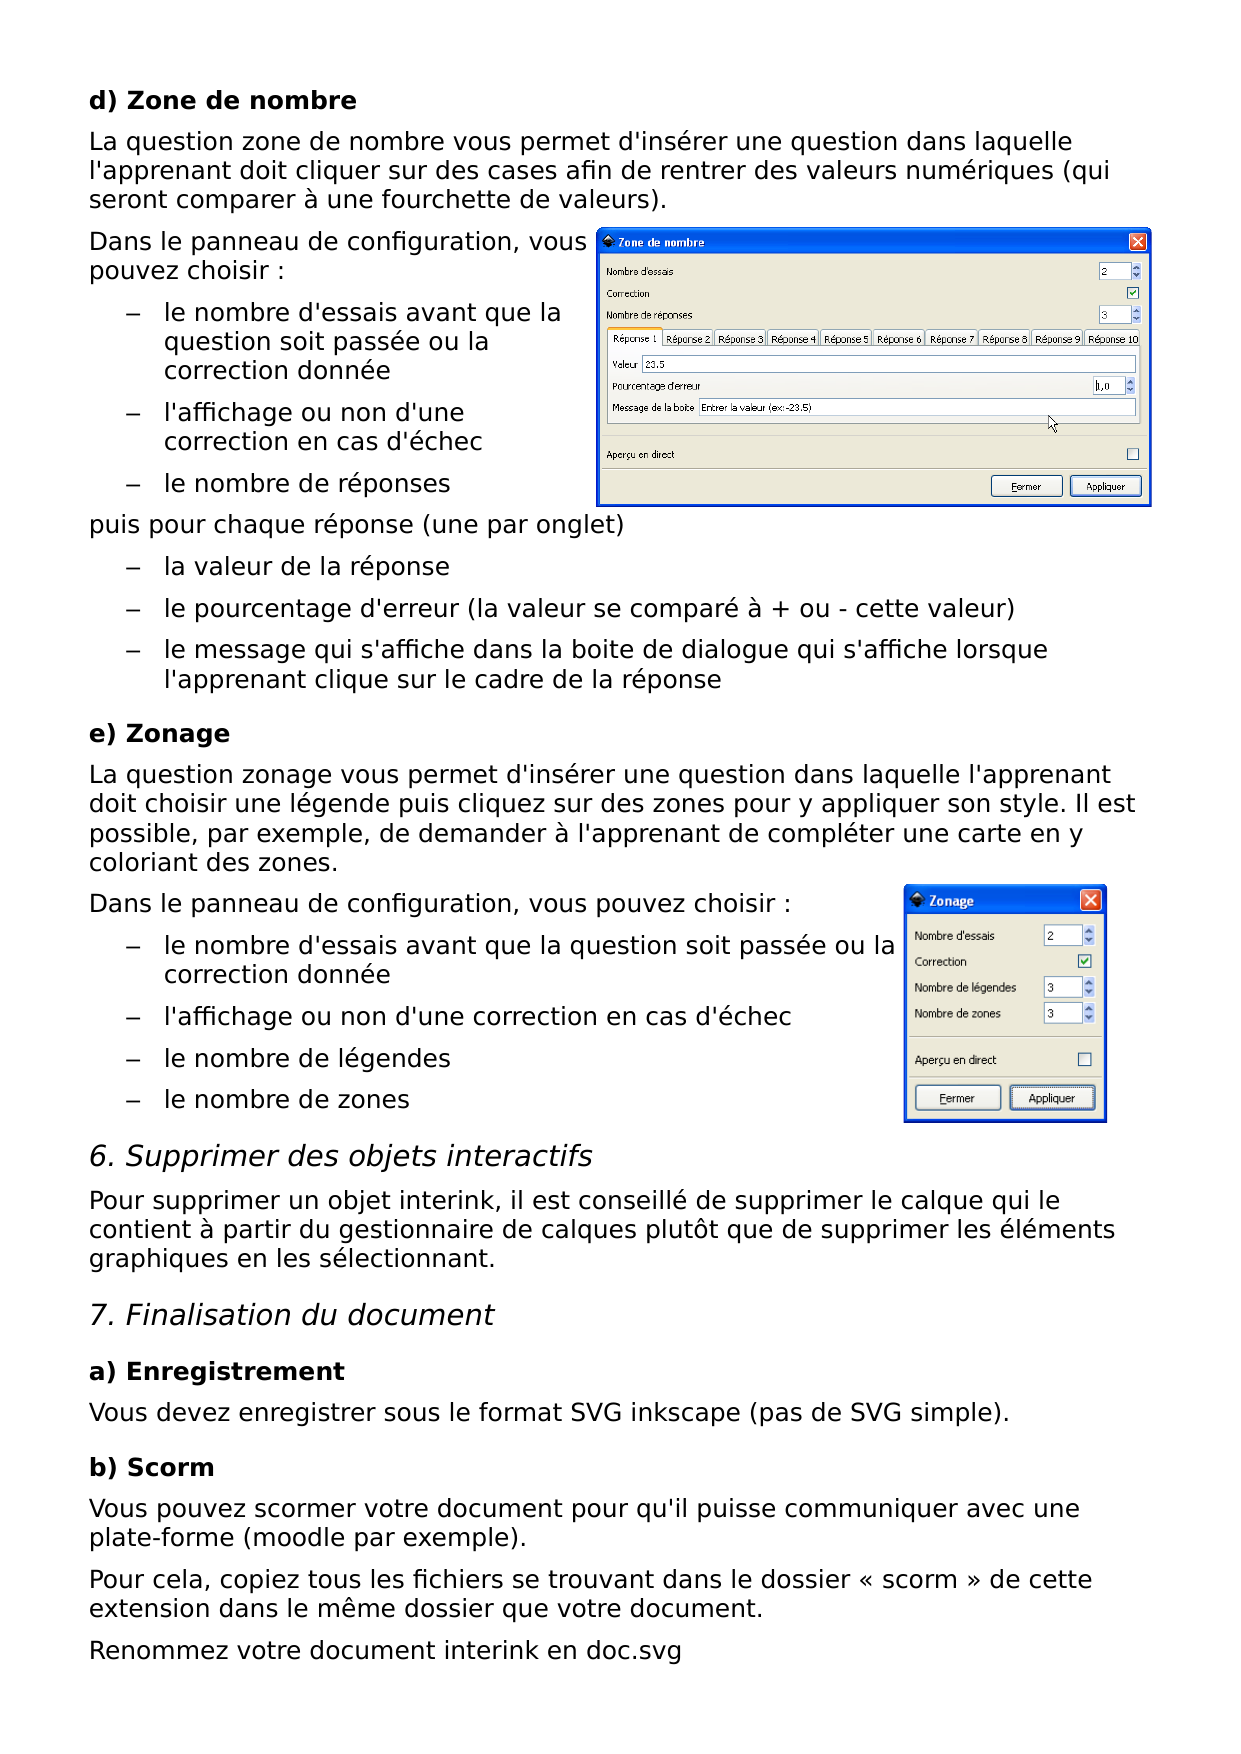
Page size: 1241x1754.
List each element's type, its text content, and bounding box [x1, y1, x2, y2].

list l'affichage ou non d'une correction en cas d'échec [126, 398, 596, 457]
text Vous pouvez scormer votre document pour qu'il puisse communiquer avec une plate-forme (moodle par exemple). [88, 1494, 1152, 1553]
subtitle Enregistrement [88, 1357, 1152, 1386]
list le nombre d'essais avant que la question soit passée ou la correction donnée [126, 931, 903, 990]
text Renommez votre document interink en doc.svg [88, 1636, 1152, 1665]
text La question zonage vous permet d'insérer une question dans laquelle l'apprenant doit choisir une légende puis cliquez sur des zones pour y appliquer son style. Il est possible, par exemple, de demander à l'apprenant de compléter une carte en y coloriant des zones. [88, 761, 1152, 877]
subtitle Zonage [88, 719, 1152, 748]
subtitle Scorm [88, 1453, 1152, 1482]
text Dans le panneau de configuration, vous pouvez choisir : [88, 227, 596, 286]
text La question zone de nombre vous permet d'insérer une question dans laquelle l'apprenant doit cliquer sur des cases afin de rentrer des valeurs numériques (qui seront comparer à une fourchette de valeurs). [88, 127, 1152, 215]
picture [903, 884, 1108, 1123]
list le message qui s'affiche dans la boite de dialogue qui s'affiche lorsque l'apprenant clique sur le cadre de la réponse [126, 636, 1152, 694]
subtitle Zone de nombre [88, 86, 1152, 115]
text puis pour chaque réponse (une par onglet) [88, 511, 1152, 540]
subtitle Supprimer des objets interactifs [88, 1139, 1152, 1173]
list [1108, 1086, 1152, 1115]
list le pourcentage d'erreur (la valeur se comparé à + ou - cette valeur) [126, 594, 1152, 623]
list le nombre de réponses [126, 469, 596, 498]
text Vous devez enregistrer sous le format SVG inkscape (pas de SVG simple). [88, 1399, 1152, 1428]
text Dans le panneau de configuration, vous pouvez choisir : [88, 890, 903, 919]
list la valeur de la réponse [126, 552, 1152, 582]
list le nombre d'essais avant que la question soit passée ou la correction donnée [126, 298, 596, 386]
text [1108, 890, 1152, 919]
list le nombre de légendes [126, 1044, 903, 1073]
subtitle Finalisation du document [88, 1298, 1152, 1332]
list le nombre de zones [126, 1086, 903, 1115]
list l'affichage ou non d'une correction en cas d'échec [126, 1002, 903, 1031]
picture [596, 227, 1152, 507]
list [1108, 931, 1152, 990]
text Pour supprimer un objet interink, il est conseillé de supprimer le calque qui le contient à partir du gestionnaire de calques plutôt que de supprimer les éléments graphiques en les sélectionnant. [88, 1186, 1152, 1273]
text Pour cela, copiez tous les fichiers se trouvant dans le dossier « scorm » de cette extension dans le même dossier que votre document. [88, 1565, 1152, 1623]
list [1108, 1002, 1152, 1031]
list [1108, 1044, 1152, 1073]
